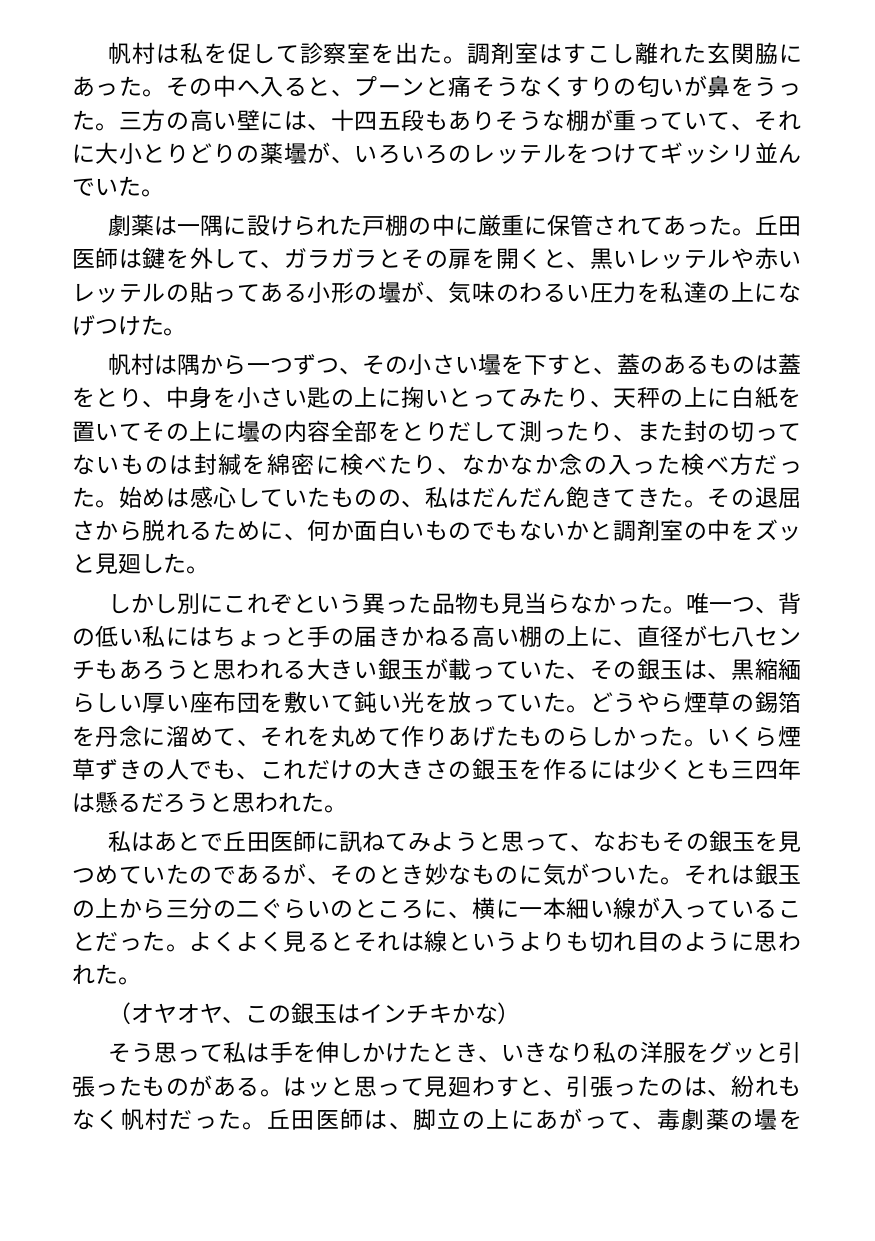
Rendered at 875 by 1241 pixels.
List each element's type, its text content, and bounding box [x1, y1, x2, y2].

text 帆村は私を促して診察室を出た。調剤室はすこし離れた玄関脇にあった。その中へ入ると、プーンと痛そうなくすりの匂いが鼻をうった。三方の高い壁には、十四五段もありそうな棚が重っていて、それに大小とりどりの薬壜が、いろいろのレッテルをつけてギッシリ並んでいた。 [72, 36, 802, 202]
text 劇薬は一隅に設けられた戸棚の中に厳重に保管されてあった。丘田医師は鍵を外して、ガラガラとその扉を開くと、黒いレッテルや赤いレッテルの貼ってある小形の壜が、気味のわるい圧力を私達の上になげつけた。 [72, 208, 802, 341]
text （オヤオヤ、この銀玉はインチキかな） [72, 996, 802, 1029]
text そう思って私は手を伸しかけたとき、いきなり私の洋服をグッと引張ったものがある。はッと思って見廻わすと、引張ったのは、紛れもなく帆村だった。丘田医師は、脚立の上にあがって、毒劇薬の壜を [72, 1035, 802, 1135]
text 帆村は隅から一つずつ、その小さい壜を下すと、蓋のあるものは蓋をとり、中身を小さい匙の上に掬いとってみたり、天秤の上に白紙を置いてその上に壜の内容全部をとりだして測ったり、また封の切ってないものは封緘を綿密に検べたり、なかなか念の入った検べ方だった。始めは感心していたものの、私はだんだん飽きてきた。その退屈さから脱れるために、何か面白いものでもないかと調剤室の中をズッと見廻した。 [72, 347, 802, 579]
text 私はあとで丘田医師に訊ねてみようと思って、なおもその銀玉を見つめていたのであるが、そのとき妙なものに気がついた。それは銀玉の上から三分の二ぐらいのところに、横に一本細い線が入っていることだった。よくよく見るとそれは線というよりも切れ目のように思われた。 [72, 824, 802, 990]
text しかし別にこれぞという異った品物も見当らなかった。唯一つ、背の低い私にはちょっと手の届きかねる高い棚の上に、直径が七八センチもあろうと思われる大きい銀玉が載っていた、その銀玉は、黒縮緬らしい厚い座布団を敷いて鈍い光を放っていた。どうやら煙草の錫箔を丹念に溜めて、それを丸めて作りあげたものらしかった。いくら煙草ずきの人でも、これだけの大きさの銀玉を作るには少くとも三四年は懸るだろうと思われた。 [72, 586, 802, 818]
